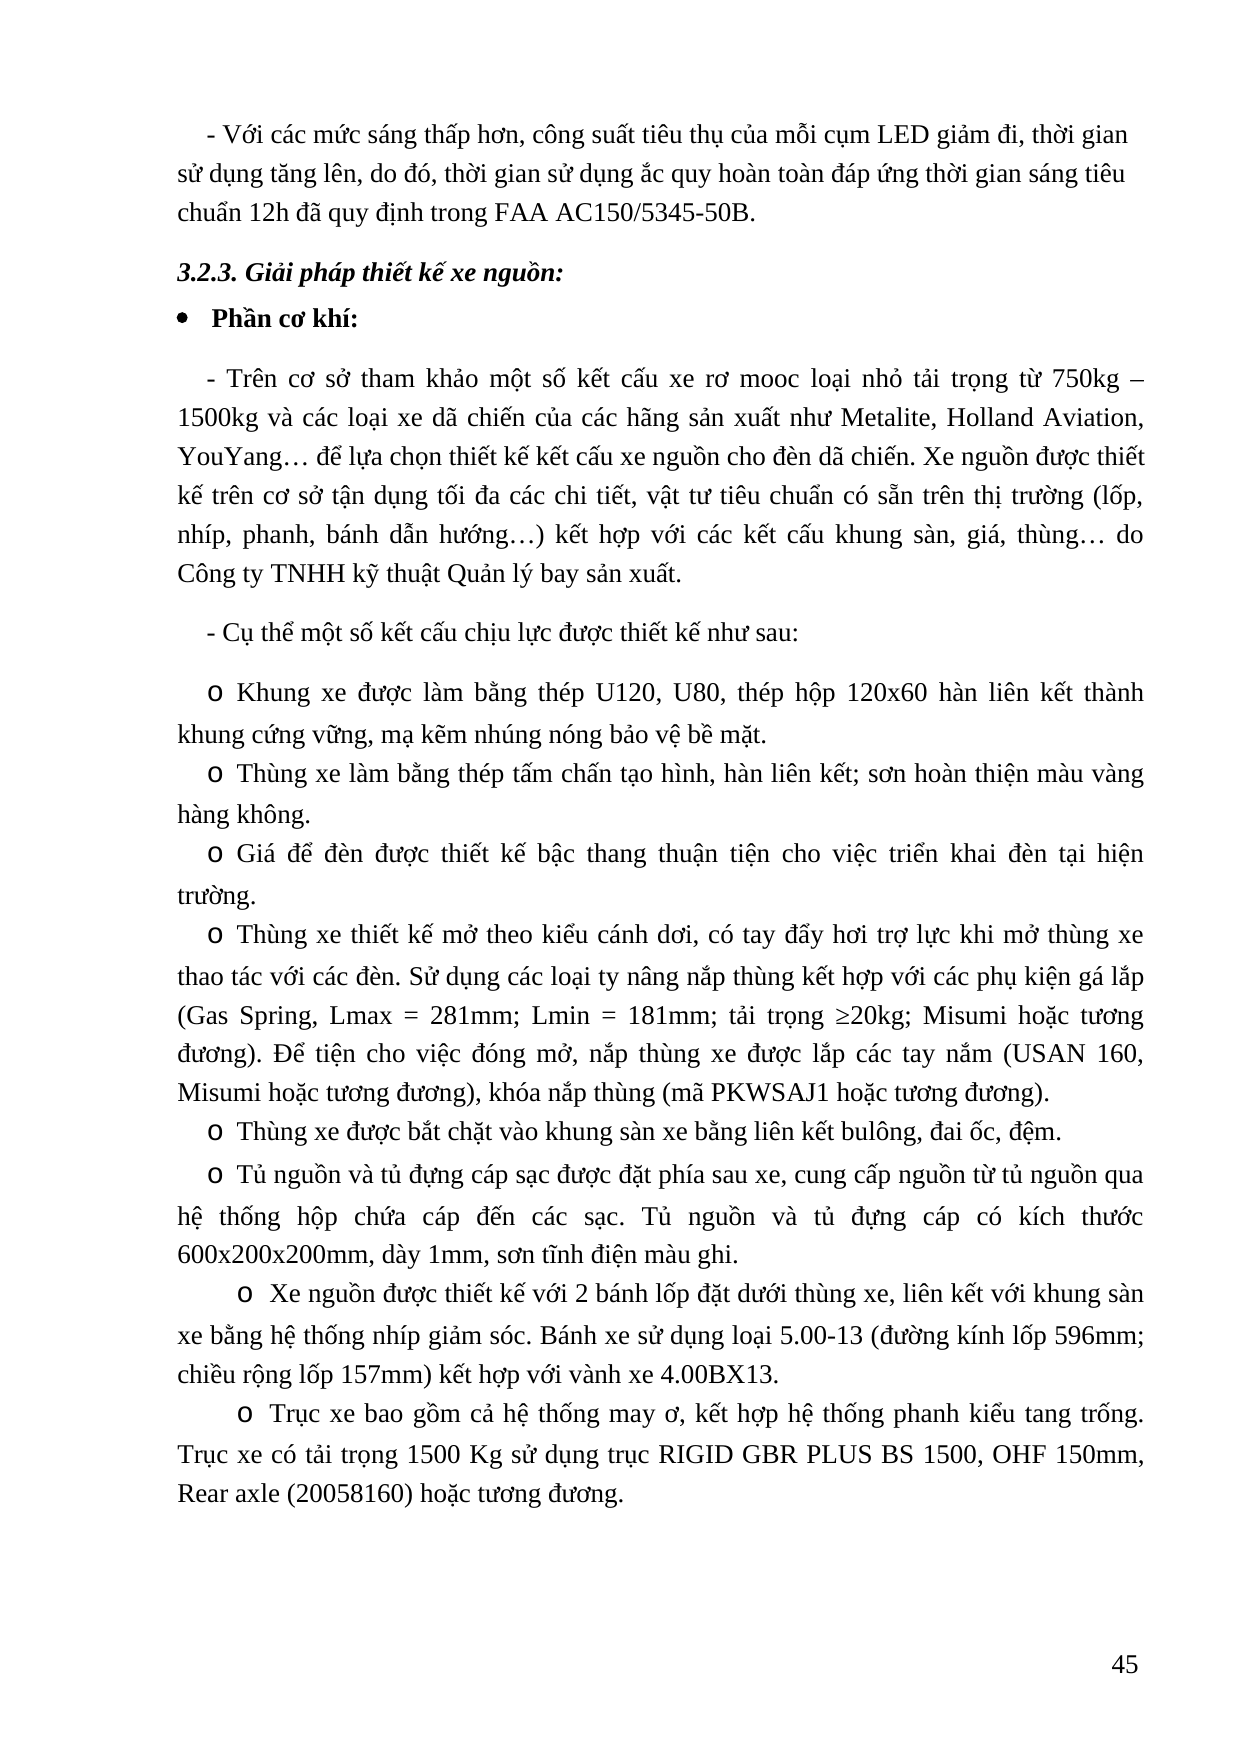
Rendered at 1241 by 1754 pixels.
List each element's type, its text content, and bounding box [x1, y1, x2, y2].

list Thùng xe làm bằng thép tấm chấn tạo hình, hàn liên kết; sơn hoàn thiện màu vàng hàng không. [177, 757, 1146, 830]
text - Cụ thể một số kết cấu chịu lực được thiết kế như sau: [177, 617, 1146, 648]
list Khung xe được làm bằng thép U120, U80, thép hộp 120x60 hàn liên kết thành khung cứng vững, mạ kẽm nhúng nóng bảo vệ bề mặt. [177, 676, 1146, 749]
list Phần cơ khí: [177, 303, 1146, 334]
list Xe nguồn được thiết kế với 2 bánh lốp đặt dưới thùng xe, liên kết với khung sàn xe bằng hệ thống nhíp giảm sóc. Bánh xe sử dụng loại 5.00-13 (đường kính lốp 596mm; chiều rộng lốp 157mm) kết hợp với vành xe 4.00BX13. [177, 1277, 1146, 1389]
text - Với các mức sáng thấp hơn, công suất tiêu thụ của mỗi cụm LED giảm đi, thời gian sử dụng tăng lên, do đó, thời gian sử dụng ắc quy hoàn toàn đáp ứng thời gian sáng tiêu chuẩn 12h đã quy định trong FAA AC150/5345-50B. [177, 118, 1146, 227]
list Giá để đèn được thiết kế bậc thang thuận tiện cho việc triển khai đèn tại hiện trường. [177, 837, 1146, 910]
list Thùng xe được bắt chặt vào khung sàn xe bằng liên kết bulông, đai ốc, đệm. [177, 1115, 1146, 1149]
list Trục xe bao gồm cả hệ thống may ơ, kết hợp hệ thống phanh kiểu tang trống. Trục xe có tải trọng 1500 Kg sử dụng trục RIGID GBR PLUS BS 1500, OHF 150mm, Rear axle (20058160) hoặc tương đương. [177, 1397, 1146, 1508]
list Thùng xe thiết kế mở theo kiểu cánh dơi, có tay đẩy hơi trợ lực khi mở thùng xe thao tác với các đèn. Sử dụng các loại ty nâng nắp thùng kết hợp với các phụ kiện gá lắp (Gas Spring, Lmax = 281mm; Lmin = 181mm; tải trọng ≥20kg; Misumi hoặc tương đương). Để tiện cho việc đóng mở, nắp thùng xe được lắp các tay nắm (USAN 160, Misumi hoặc tương đương), khóa nắp thùng (mã PKWSAJ1 hoặc tương đương). [177, 918, 1146, 1108]
text - Trên cơ sở tham khảo một số kết cấu xe rơ mooc loại nhỏ tải trọng từ 750kg – 1500kg và các loại xe dã chiến của các hãng sản xuất như Metalite, Holland Aviation, YouYang… để lựa chọn thiết kế kết cấu xe nguồn cho đèn dã chiến. Xe nguồn được thiết kế trên cơ sở tận dụng tối đa các chi tiết, vật tư tiêu chuẩn có sẵn trên thị trường (lốp, nhíp, phanh, bánh dẫn hướng…) kết hợp với các kết cấu khung sàn, giá, thùng… do Công ty TNHH kỹ thuật Quản lý bay sản xuất. [177, 363, 1146, 588]
subtitle 3.2.3. Giải pháp thiết kế xe nguồn: [177, 256, 1146, 287]
list Tủ nguồn và tủ đựng cáp sạc được đặt phía sau xe, cung cấp nguồn từ tủ nguồn qua hệ thống hộp chứa cáp đến các sạc. Tủ nguồn và tủ đựng cáp có kích thước 600x200x200mm, dày 1mm, sơn tĩnh điện màu ghi. [177, 1158, 1146, 1269]
